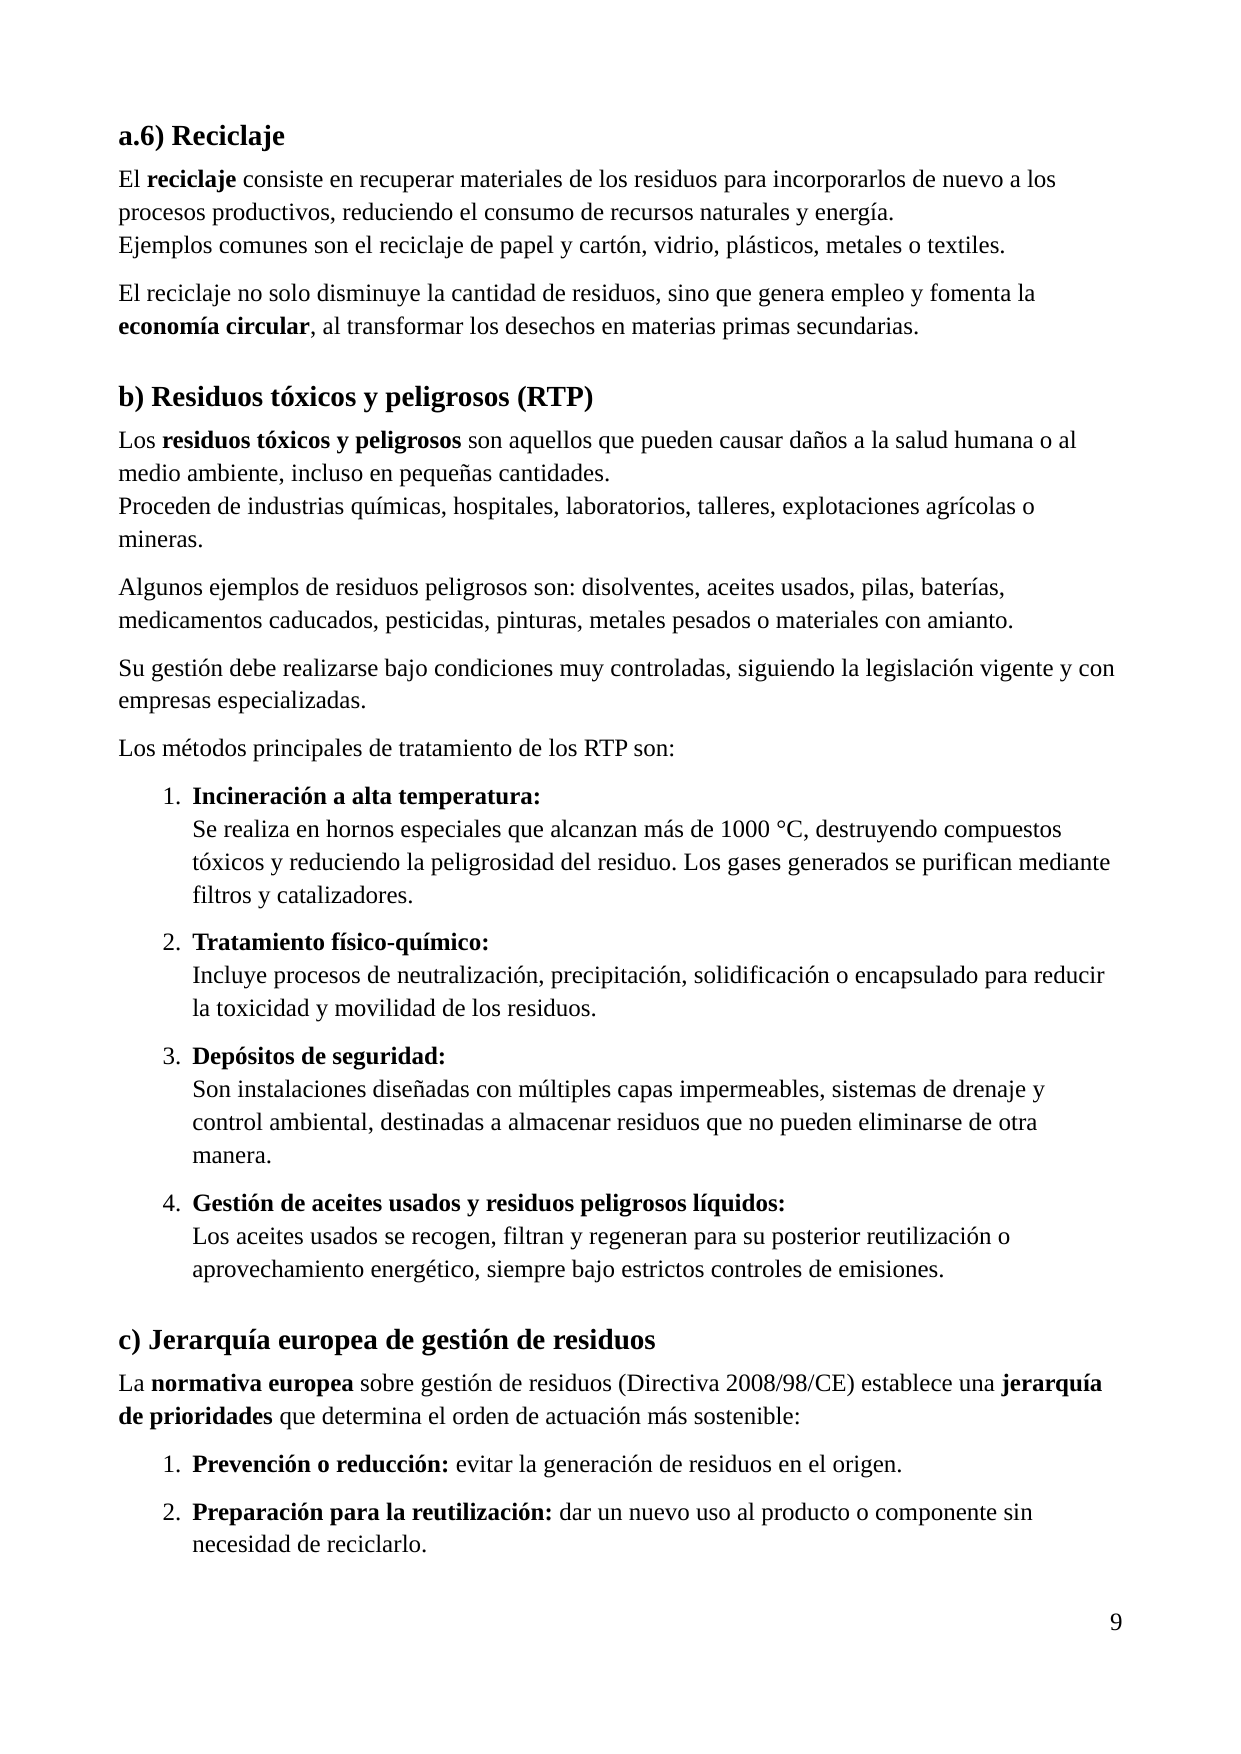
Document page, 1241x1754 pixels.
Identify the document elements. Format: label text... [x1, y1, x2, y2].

text El reciclaje consiste en recuperar materiales de los residuos para incorporarlos de nuevo a los procesos productivos, reduciendo el consumo de recursos naturales y energía. Ejemplos comunes son el reciclaje de papel y cartón, vidrio, plásticos, metales o textiles. [118, 164, 1122, 259]
list Depósitos de seguridad: Son instalaciones diseñadas con múltiples capas impermeables, sistemas de drenaje y control ambiental, destinadas a almacenar residuos que no pueden eliminarse de otra manera. [162, 1041, 1122, 1169]
list Prevención o reducción: evitar la generación de residuos en el origen. [162, 1449, 1122, 1478]
list Preparación para la reutilización: dar un nuevo uso al producto o componente sin necesidad de reciclarlo. [162, 1497, 1122, 1558]
text Algunos ejemplos de residuos peligrosos son: disolventes, aceites usados, pilas, baterías, medicamentos caducados, pesticidas, pinturas, metales pesados o materiales con amianto. [118, 572, 1122, 634]
text Los métodos principales de tratamiento de los RTP son: [118, 733, 1122, 762]
text La normativa europea sobre gestión de residuos (Directiva 2008/98/CE) establece una jerarquía de prioridades que determina el orden de actuación más sostenible: [118, 1368, 1122, 1430]
text El reciclaje no solo disminuye la cantidad de residuos, sino que genera empleo y fomenta la economía circular, al transformar los desechos en materias primas secundarias. [118, 278, 1122, 339]
subtitle a.6) Reciclaje [118, 118, 1122, 152]
subtitle b) Residuos tóxicos y peligrosos (RTP) [118, 379, 1122, 413]
list Tratamiento físico-químico: Incluye procesos de neutralización, precipitación, solidificación o encapsulado para reducir la toxicidad y movilidad de los residuos. [162, 927, 1122, 1022]
list Gestión de aceites usados y residuos peligrosos líquidos: Los aceites usados se recogen, filtran y regeneran para su posterior reutilización o aprovechamiento energético, siempre bajo estrictos controles de emisiones. [162, 1188, 1122, 1283]
text Su gestión debe realizarse bajo condiciones muy controladas, siguiendo la legislación vigente y con empresas especializadas. [118, 653, 1122, 714]
list Incineración a alta temperatura: Se realiza en hornos especiales que alcanzan más de 1000 °C, destruyendo compuestos tóxicos y reduciendo la peligrosidad del residuo. Los gases generados se purifican mediante filtros y catalizadores. [162, 781, 1122, 909]
subtitle c) Jerarquía europea de gestión de residuos [118, 1322, 1122, 1356]
text Los residuos tóxicos y peligrosos son aquellos que pueden causar daños a la salud humana o al medio ambiente, incluso en pequeñas cantidades. Proceden de industrias químicas, hospitales, laboratorios, talleres, explotaciones agrícolas o mineras. [118, 425, 1122, 553]
